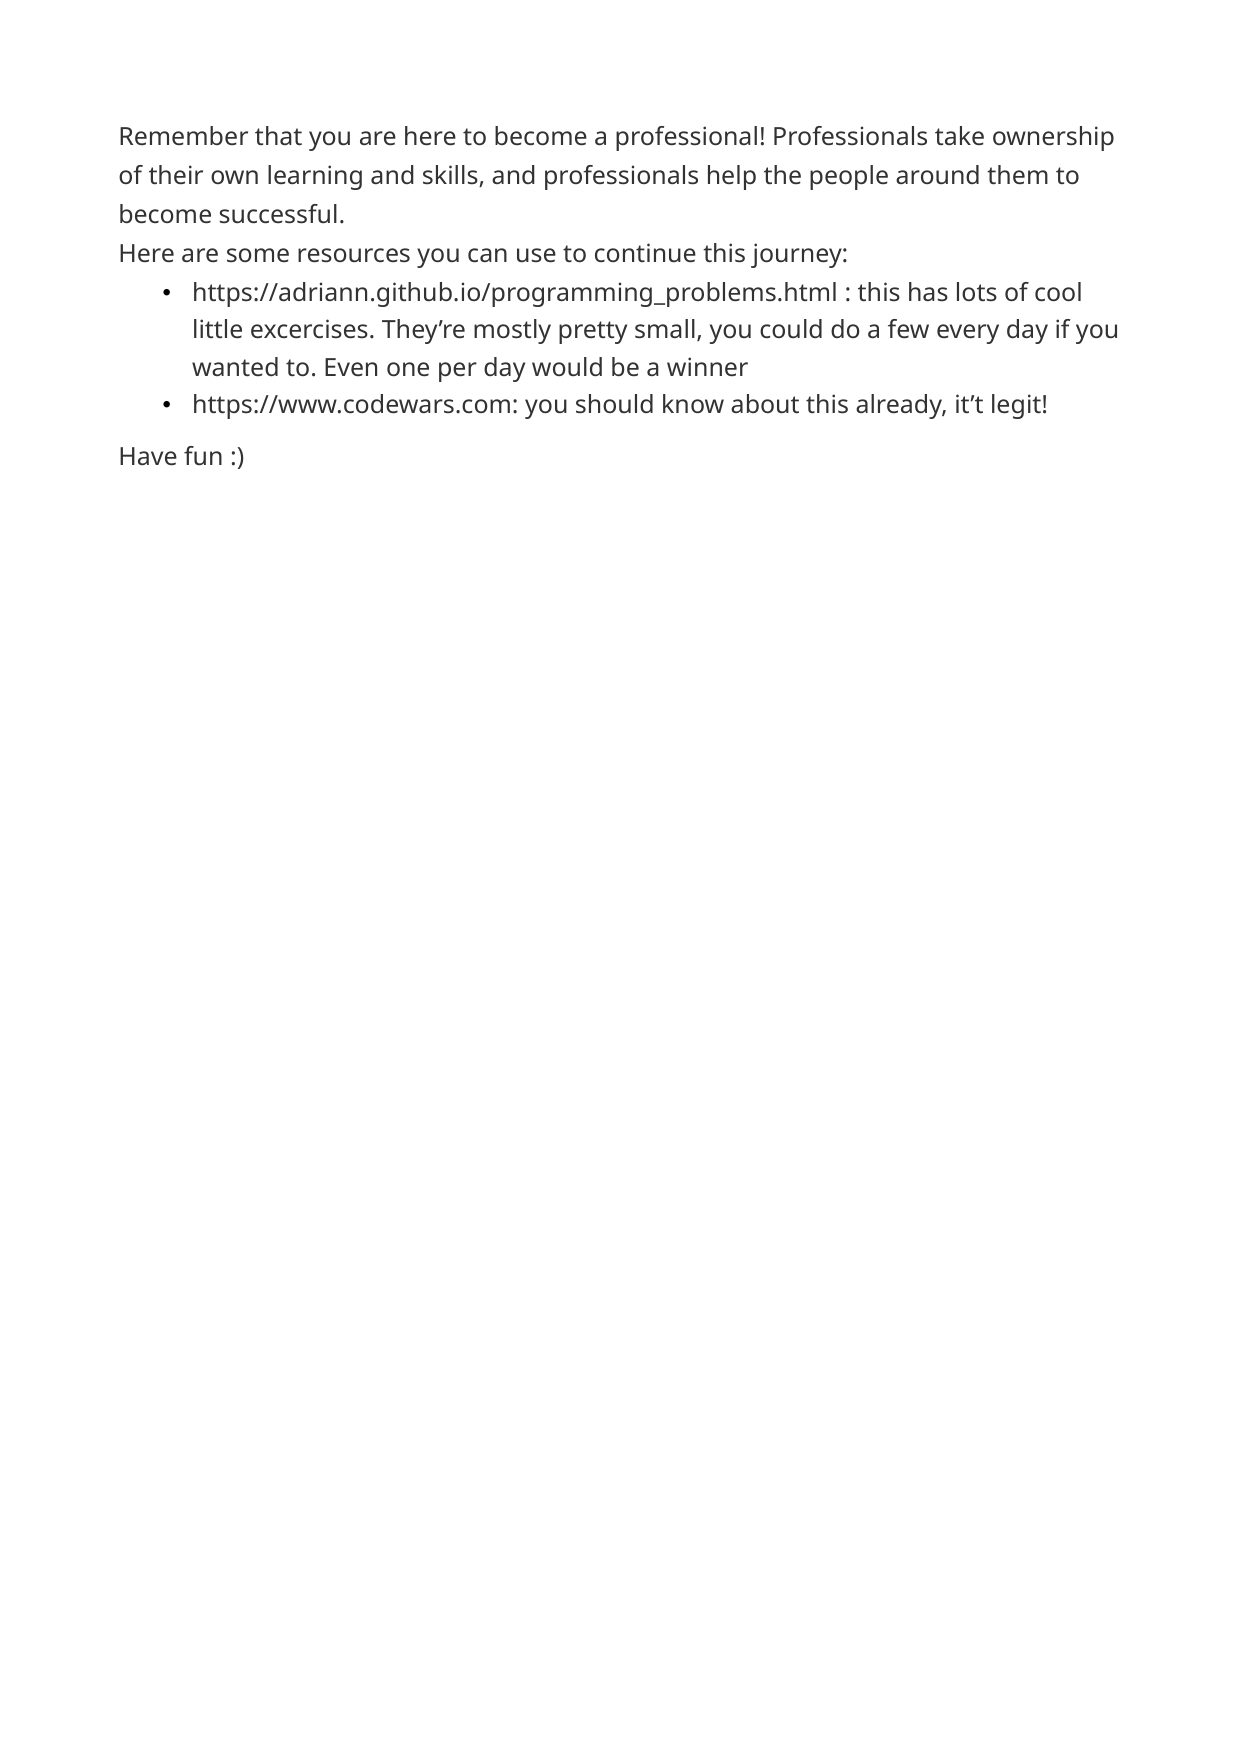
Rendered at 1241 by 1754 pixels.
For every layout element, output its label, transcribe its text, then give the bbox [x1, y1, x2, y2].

list https://adriann.github.io/programming_problems.html : this has lots of cool little excercises. They’re mostly pretty small, you could do a few every day if you wanted to. Even one per day would be a winner [162, 275, 1122, 384]
text Here are some resources you can use to continue this journey: [118, 236, 1122, 270]
list https://www.codewars.com: you should know about this already, it’t legit! [162, 387, 1122, 421]
text Have fun :) [118, 439, 1122, 473]
text Remember that you are here to become a professional! Professionals take ownership of their own learning and skills, and professionals help the people around them to become successful. [118, 118, 1122, 231]
